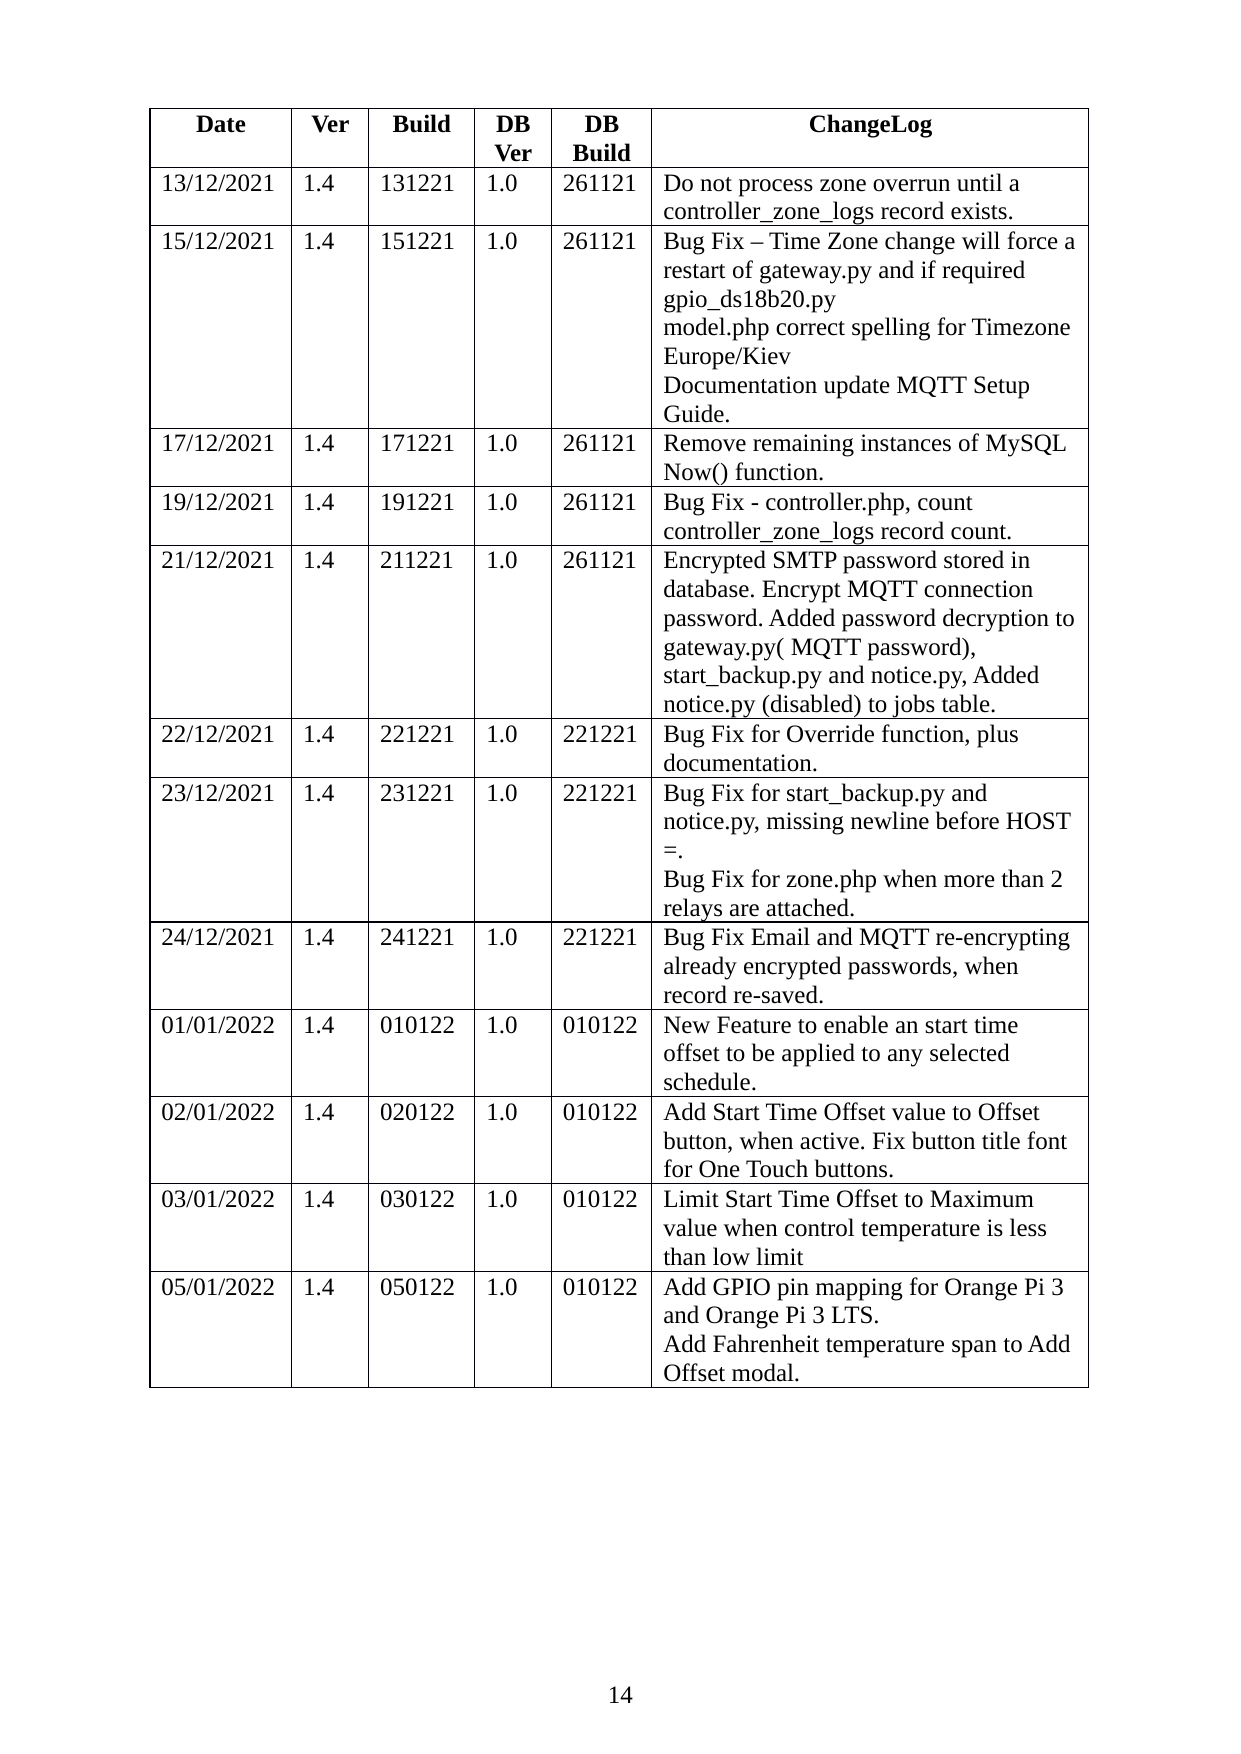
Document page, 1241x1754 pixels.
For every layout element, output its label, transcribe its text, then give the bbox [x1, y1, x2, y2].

table_cell 020122 [369, 1097, 474, 1183]
table_cell 221221 [552, 778, 651, 921]
table_cell 1.0 [475, 487, 551, 544]
table_cell 010122 [552, 1184, 651, 1271]
table_cell 1.4 [292, 1184, 368, 1271]
table_cell 1.4 [292, 168, 368, 225]
table_cell 1.0 [475, 1272, 551, 1387]
table_cell Remove remaining instances of MySQL Now() function. [652, 429, 1088, 486]
table_cell 1.0 [475, 226, 551, 427]
table_cell 261121 [552, 487, 651, 544]
table_cell 1.0 [475, 778, 551, 921]
table_cell 1.4 [292, 546, 368, 718]
table_cell 02/01/2022 [151, 1097, 291, 1183]
table_cell 261121 [552, 168, 651, 225]
table_cell 1.4 [292, 487, 368, 544]
table_cell 221221 [552, 923, 651, 1009]
table_cell 1.0 [475, 168, 551, 225]
table_cell 05/01/2022 [151, 1272, 291, 1387]
table_cell 13/12/2021 [151, 168, 291, 225]
table_cell 211221 [369, 546, 474, 718]
table_cell 261121 [552, 429, 651, 486]
table_cell 050122 [369, 1272, 474, 1387]
table_cell 19/12/2021 [151, 487, 291, 544]
table_cell Add Start Time Offset value to Offset button, when active. Fix button title font for One Touch buttons. [652, 1097, 1088, 1183]
table_cell 1.0 [475, 546, 551, 718]
table_cell 03/01/2022 [151, 1184, 291, 1271]
table_cell 1.4 [292, 1272, 368, 1387]
table_cell 24/12/2021 [151, 923, 291, 1009]
table_cell 131221 [369, 168, 474, 225]
table_cell 030122 [369, 1184, 474, 1271]
table_cell 15/12/2021 [151, 226, 291, 427]
table_cell 221221 [552, 719, 651, 777]
table_cell 1.0 [475, 719, 551, 777]
table_cell Add GPIO pin mapping for Orange Pi 3 and Orange Pi 3 LTS. Add Fahrenheit temperature span to Add Offset modal. [652, 1272, 1088, 1387]
table_cell 1.0 [475, 429, 551, 486]
table_cell 23/12/2021 [151, 778, 291, 921]
table_cell 241221 [369, 923, 474, 1009]
table_cell Bug Fix for start_backup.py and notice.py, missing newline before HOST =. Bug Fix for zone.php when more than 2 relays are attached. [652, 778, 1088, 921]
table_cell 1.4 [292, 1010, 368, 1096]
table_cell Bug Fix - controller.php, count controller_zone_logs record count. [652, 487, 1088, 544]
table_cell 1.4 [292, 719, 368, 777]
table_cell 1.0 [475, 1184, 551, 1271]
table_cell 1.4 [292, 429, 368, 486]
table_cell 171221 [369, 429, 474, 486]
table_cell Limit Start Time Offset to Maximum value when control temperature is less than low limit [652, 1184, 1088, 1271]
table_header Build [369, 109, 474, 167]
table_cell 21/12/2021 [151, 546, 291, 718]
table_cell 191221 [369, 487, 474, 544]
table_cell 221221 [369, 719, 474, 777]
table_cell 1.4 [292, 778, 368, 921]
table_header ChangeLog [652, 109, 1088, 167]
table_cell 22/12/2021 [151, 719, 291, 777]
table_cell 1.4 [292, 923, 368, 1009]
table_header DB Build [552, 109, 651, 167]
table_cell Bug Fix for Override function, plus documentation. [652, 719, 1088, 777]
table_cell 261121 [552, 546, 651, 718]
table_header DB Ver [475, 109, 551, 167]
table_cell 151221 [369, 226, 474, 427]
table_cell 010122 [552, 1010, 651, 1096]
table_cell 1.0 [475, 1097, 551, 1183]
table_cell 010122 [369, 1010, 474, 1096]
table_cell New Feature to enable an start time offset to be applied to any selected schedule. [652, 1010, 1088, 1096]
table_cell 261121 [552, 226, 651, 427]
table_cell Encrypted SMTP password stored in database. Encrypt MQTT connection password. Added password decryption to gateway.py( MQTT password), start_backup.py and notice.py, Added notice.py (disabled) to jobs table. [652, 546, 1088, 718]
table_cell Bug Fix – Time Zone change will force a restart of gateway.py and if required gpio_ds18b20.py model.php correct spelling for Timezone Europe/Kiev Documentation update MQTT Setup Guide. [652, 226, 1088, 427]
table_cell 231221 [369, 778, 474, 921]
table_header Ver [292, 109, 368, 167]
table_cell 010122 [552, 1272, 651, 1387]
table_cell 1.4 [292, 1097, 368, 1183]
table_cell 1.4 [292, 226, 368, 427]
table_cell Bug Fix Email and MQTT re-encrypting already encrypted passwords, when record re-saved. [652, 923, 1088, 1009]
table_cell 01/01/2022 [151, 1010, 291, 1096]
table_cell 010122 [552, 1097, 651, 1183]
table_cell 1.0 [475, 923, 551, 1009]
table_cell 1.0 [475, 1010, 551, 1096]
table_cell Do not process zone overrun until a controller_zone_logs record exists. [652, 168, 1088, 225]
table_header Date [151, 109, 291, 167]
table_cell 17/12/2021 [151, 429, 291, 486]
